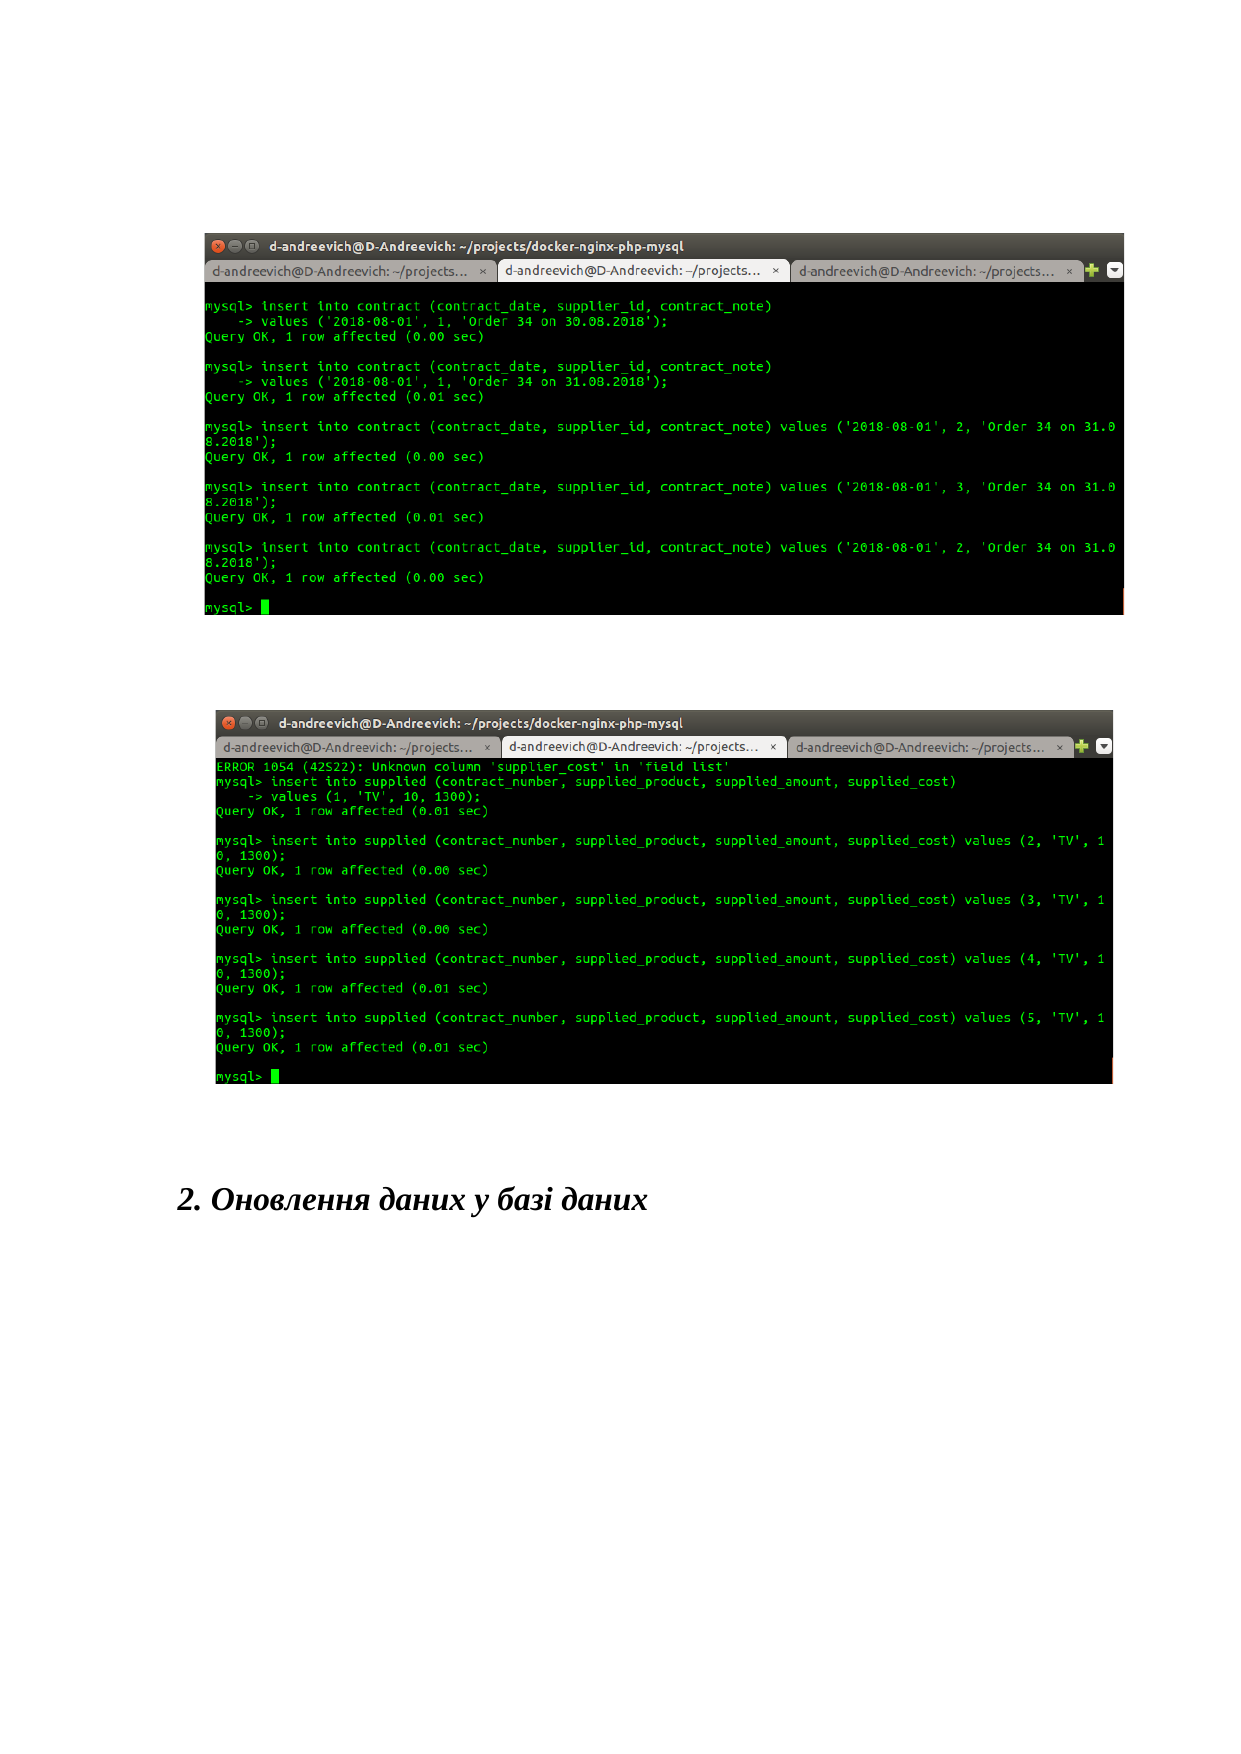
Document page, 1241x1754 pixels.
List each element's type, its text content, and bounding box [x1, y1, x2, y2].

text 2. Оновлення даних у базі даних [177, 1179, 1152, 1218]
picture [215, 710, 1114, 1084]
picture [204, 233, 1125, 615]
